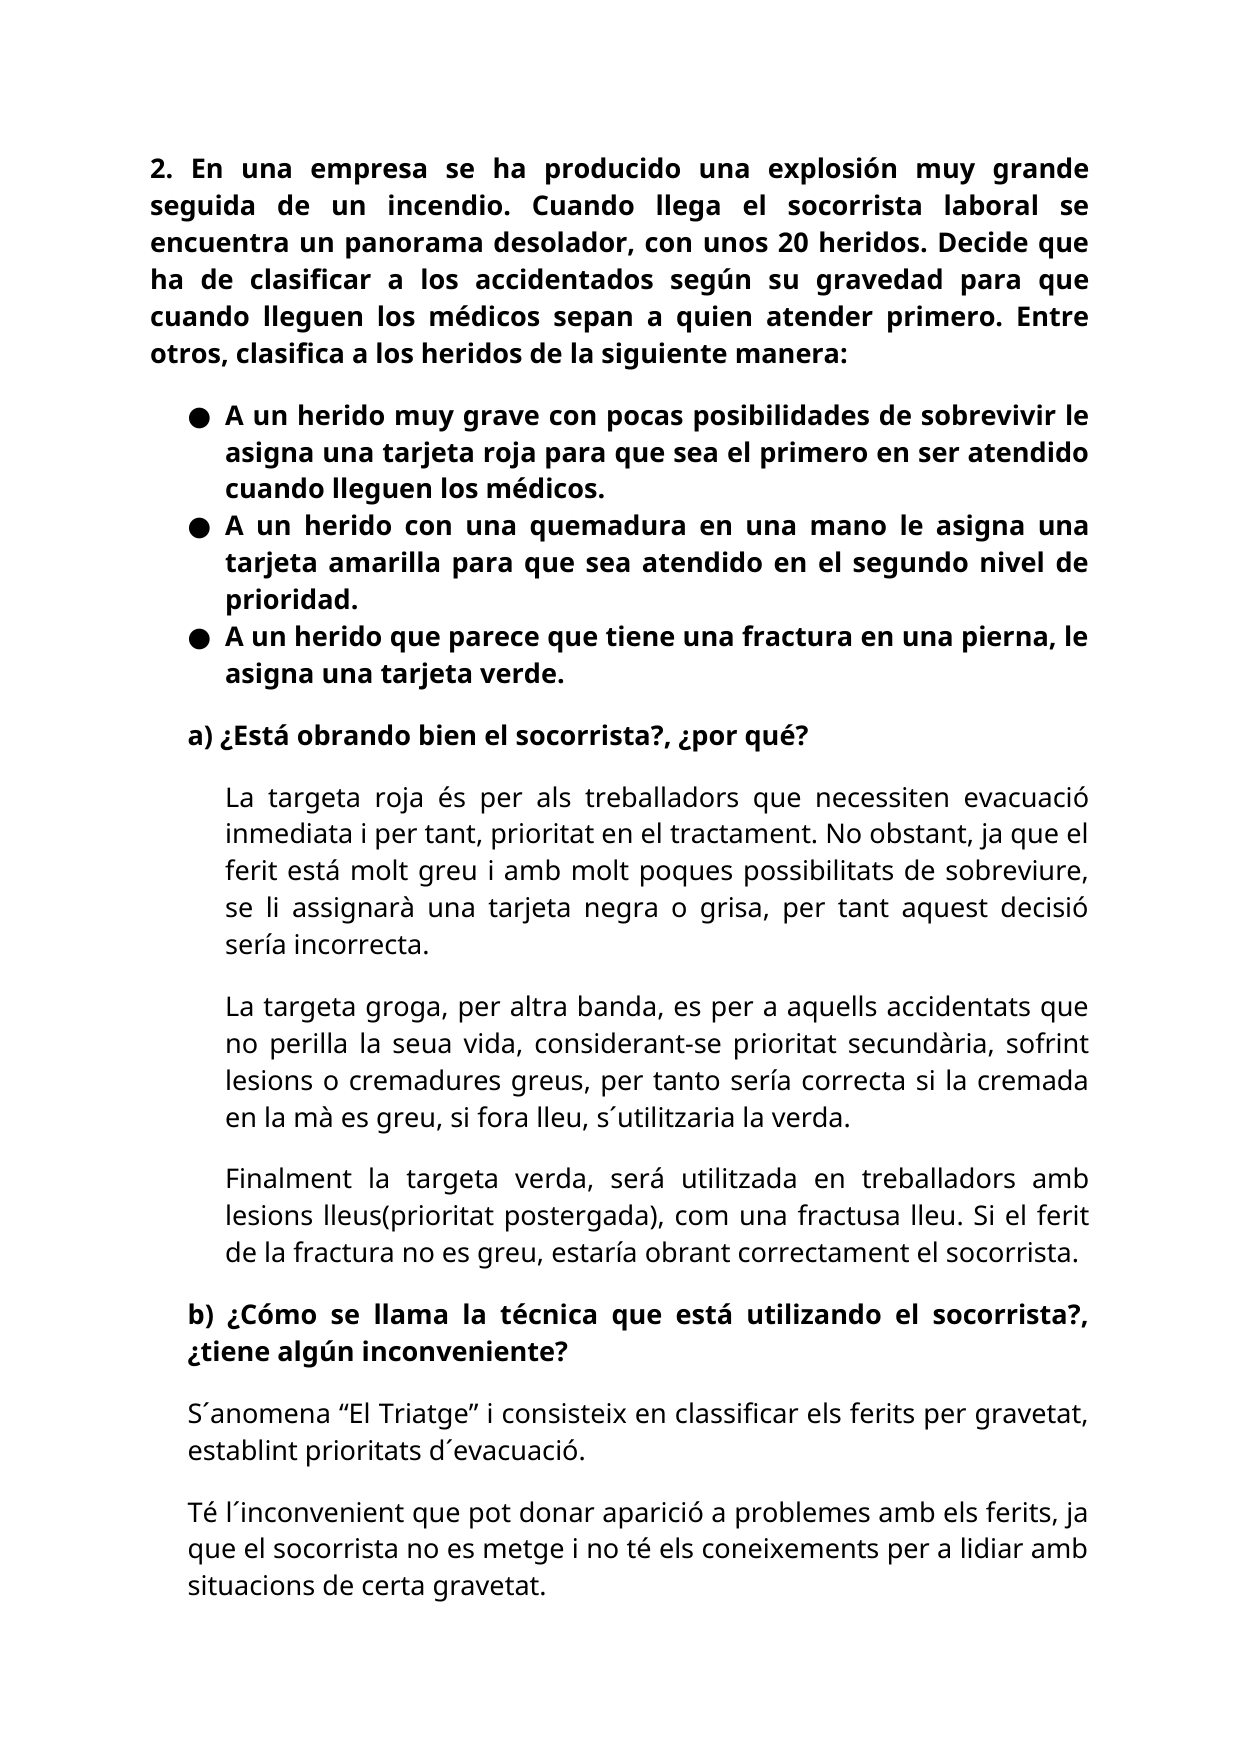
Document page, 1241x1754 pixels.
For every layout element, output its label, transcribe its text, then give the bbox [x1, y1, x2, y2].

text Finalment la targeta verda, será utilitzada en treballadors amb lesions lleus(prioritat postergada), com una fractusa lleu. Si el ferit de la fractura no es greu, estaría obrant correctament el socorrista. [225, 1160, 1090, 1271]
list A un herido que parece que tiene una fractura en una pierna, le asigna una tarjeta verde. [187, 617, 1090, 691]
text b) ¿Cómo se llama la técnica que está utilizando el socorrista?, ¿tiene algún inconveniente? [187, 1296, 1090, 1369]
list A un herido muy grave con pocas posibilidades de sobrevivir le asigna una tarjeta roja para que sea el primero en ser atendido cuando lleguen los médicos. [187, 396, 1090, 507]
text S´anomena “El Triatge” i consisteix en classificar els ferits per gravetat, establint prioritats d´evacuació. [187, 1394, 1090, 1468]
text Té l´inconvenient que pot donar aparició a problemes amb els ferits, ja que el socorrista no es metge i no té els coneixements per a lidiar amb situacions de certa gravetat. [187, 1493, 1090, 1604]
list A un herido con una quemadura en una mano le asigna una tarjeta amarilla para que sea atendido en el segundo nivel de prioridad. [187, 507, 1090, 617]
text a) ¿Está obrando bien el socorrista?, ¿por qué? [187, 716, 1090, 753]
text 2. En una empresa se ha producido una explosión muy grande seguida de un incendio. Cuando llega el socorrista laboral se encuentra un panorama desolador, con unos 20 heridos. Decide que ha de clasificar a los accidentados según su gravedad para que cuando lleguen los médicos sepan a quien atender primero. Entre otros, clasifica a los heridos de la siguiente manera: [150, 150, 1090, 371]
text La targeta groga, per altra banda, es per a aquells accidentats que no perilla la seua vida, considerant-se prioritat secundària, sofrint lesions o cremadures greus, per tanto sería correcta si la cremada en la mà es greu, si fora lleu, s´utilitzaria la verda. [225, 987, 1090, 1135]
text La targeta roja és per als treballadors que necessiten evacuació inmediata i per tant, prioritat en el tractament. No obstant, ja que el ferit está molt greu i amb molt poques possibilitats de sobreviure, se li assignarà una tarjeta negra o grisa, per tant aquest decisió sería incorrecta. [225, 778, 1090, 962]
